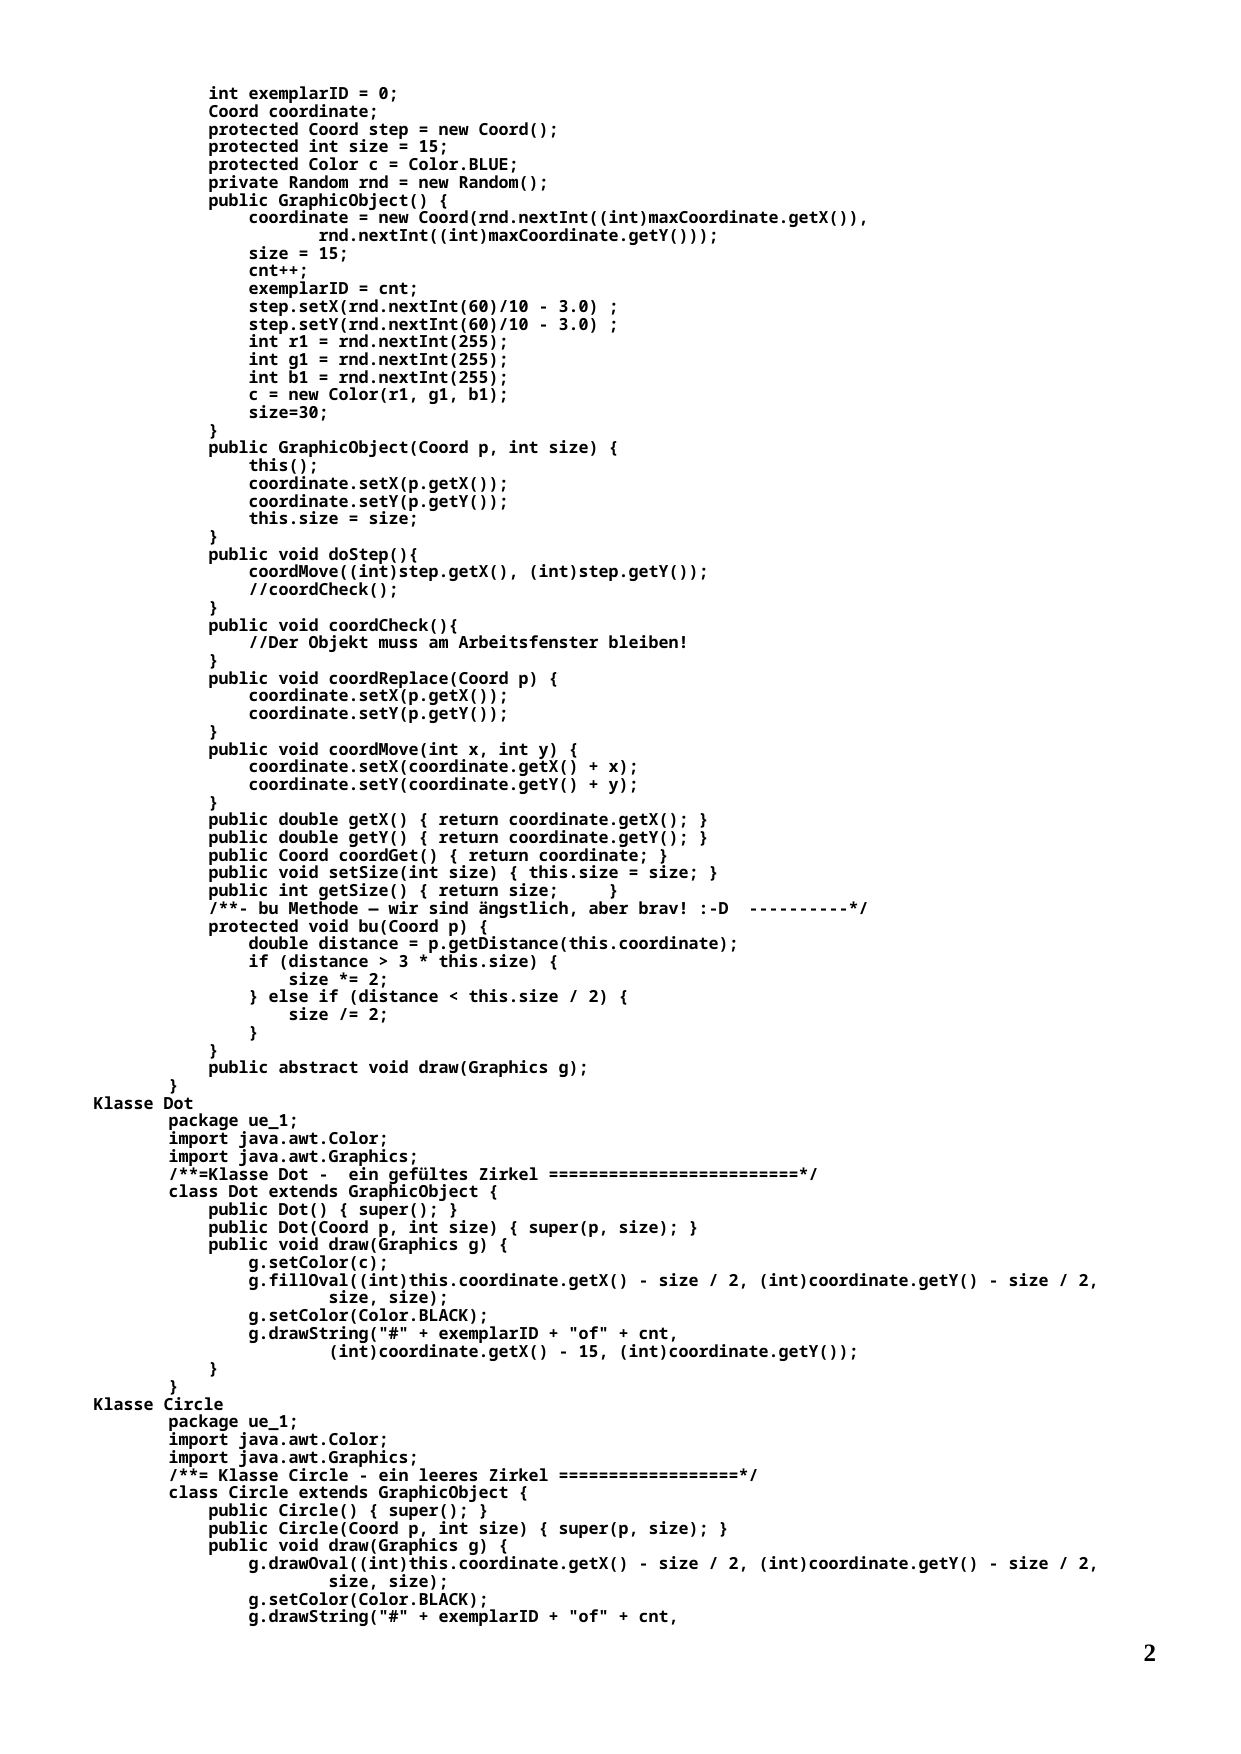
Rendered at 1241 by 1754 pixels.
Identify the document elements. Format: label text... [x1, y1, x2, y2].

text import java.awt.Graphics; [168, 1148, 1196, 1166]
text size /= 2; [168, 1006, 1196, 1024]
text int b1 = rnd.nextInt(255); [168, 369, 1196, 387]
text public abstract void draw(Graphics g); [168, 1059, 1196, 1077]
text public void coordMove(int x, int y) { [168, 741, 1196, 758]
text import java.awt.Color; [168, 1431, 1196, 1449]
text coordinate.setX(p.getX()); [168, 475, 1196, 493]
text c = new Color(r1, g1, b1); [168, 387, 1196, 404]
text step.setY(rnd.nextInt(60)/10 - 3.0) ; [168, 316, 1196, 333]
text coordinate.setX(coordinate.getX() + x); [168, 758, 1196, 776]
text if (distance > 3 * this.size) { [168, 953, 1196, 971]
text g.drawOval((int)this.coordinate.getX() - size / 2, (int)coordinate.getY() - size / 2, [168, 1555, 1196, 1573]
text public void coordReplace(Coord p) { [168, 670, 1196, 688]
text size=30; [168, 404, 1196, 422]
text package ue_1; [168, 1113, 1196, 1130]
text coordMove((int)step.getX(), (int)step.getY()); [168, 564, 1196, 581]
text } [168, 1378, 1196, 1396]
text size, size); [168, 1290, 1196, 1307]
text this(); [168, 457, 1196, 475]
text /**= Klasse Circle - ein leeres Zirkel ==================*/ [168, 1467, 1196, 1484]
text private Random rnd = new Random(); [168, 174, 1196, 192]
text this.size = size; [168, 511, 1196, 528]
text public void draw(Graphics g) { [168, 1237, 1196, 1254]
text exemplarID = cnt; [168, 280, 1196, 298]
text (int)coordinate.getX() - 15, (int)coordinate.getY()); [168, 1343, 1196, 1361]
text } else if (distance < this.size / 2) { [168, 989, 1196, 1006]
text g.setColor(Color.BLACK); [168, 1591, 1196, 1608]
text class Dot extends GraphicObject { [168, 1183, 1196, 1201]
text Coord coordinate; [168, 103, 1196, 121]
text public void draw(Graphics g) { [168, 1538, 1196, 1555]
text public GraphicObject() { [168, 192, 1196, 209]
text coordinate.setX(p.getX()); [168, 688, 1196, 705]
text int g1 = rnd.nextInt(255); [168, 351, 1196, 369]
text public Coord coordGet() { return coordinate; } [168, 847, 1196, 865]
text Klasse Dot [93, 1095, 1196, 1113]
text cnt++; [168, 263, 1196, 280]
text /**- bu Methode — wir sind ängstlich, aber brav! :-D ----------*/ [168, 900, 1196, 918]
text Klasse Circle [93, 1396, 1196, 1414]
text size, size); [168, 1573, 1196, 1591]
text } [168, 1361, 1196, 1378]
text protected int size = 15; [168, 139, 1196, 156]
text g.drawString("#" + exemplarID + "of" + cnt, [168, 1325, 1196, 1343]
text public GraphicObject(Coord p, int size) { [168, 440, 1196, 457]
text import java.awt.Graphics; [168, 1449, 1196, 1467]
text } [168, 652, 1196, 670]
text public double getX() { return coordinate.getX(); } [168, 812, 1196, 829]
text public Dot(Coord p, int size) { super(p, size); } [168, 1219, 1196, 1237]
text //coordCheck(); [168, 581, 1196, 599]
text public void coordCheck(){ [168, 617, 1196, 634]
text } [168, 528, 1196, 546]
text } [168, 723, 1196, 741]
text public void setSize(int size) { this.size = size; } [168, 865, 1196, 882]
text coordinate = new Coord(rnd.nextInt((int)maxCoordinate.getX()), rnd.nextInt((int)maxCoordinate.getY())); [168, 209, 1196, 245]
text } [168, 794, 1196, 812]
text } [168, 599, 1196, 617]
text g.setColor(Color.BLACK); [168, 1307, 1196, 1325]
text protected Color c = Color.BLUE; [168, 156, 1196, 174]
text public void doStep(){ [168, 546, 1196, 564]
text } [168, 422, 1196, 440]
text g.fillOval((int)this.coordinate.getX() - size / 2, (int)coordinate.getY() - size / 2, [168, 1272, 1196, 1290]
text coordinate.setY(p.getY()); [168, 705, 1196, 723]
text size *= 2; [168, 971, 1196, 989]
text protected Coord step = new Coord(); [168, 121, 1196, 139]
text } [168, 1024, 1196, 1042]
text coordinate.setY(p.getY()); [168, 493, 1196, 511]
text protected void bu(Coord p) { [168, 918, 1196, 936]
text coordinate.setY(coordinate.getY() + y); [168, 776, 1196, 794]
text } [168, 1077, 1196, 1095]
text step.setX(rnd.nextInt(60)/10 - 3.0) ; [168, 298, 1196, 316]
text public double getY() { return coordinate.getY(); } [168, 829, 1196, 847]
text public Circle() { super(); } [168, 1502, 1196, 1520]
text import java.awt.Color; [168, 1130, 1196, 1148]
text size = 15; [168, 245, 1196, 263]
text public Circle(Coord p, int size) { super(p, size); } [168, 1520, 1196, 1538]
text g.drawString("#" + exemplarID + "of" + cnt, [168, 1608, 1196, 1626]
text int exemplarID = 0; [168, 86, 1196, 103]
text public int getSize() { return size; } [168, 882, 1196, 900]
text /**=Klasse Dot - ein gefültes Zirkel =========================*/ [168, 1166, 1196, 1183]
text double distance = p.getDistance(this.coordinate); [168, 936, 1196, 953]
text public Dot() { super(); } [168, 1201, 1196, 1219]
text g.setColor(c); [168, 1254, 1196, 1272]
text class Circle extends GraphicObject { [168, 1484, 1196, 1502]
text int r1 = rnd.nextInt(255); [168, 333, 1196, 351]
text } [168, 1042, 1196, 1059]
text //Der Objekt muss am Arbeitsfenster bleiben! [168, 634, 1196, 652]
text package ue_1; [168, 1414, 1196, 1431]
